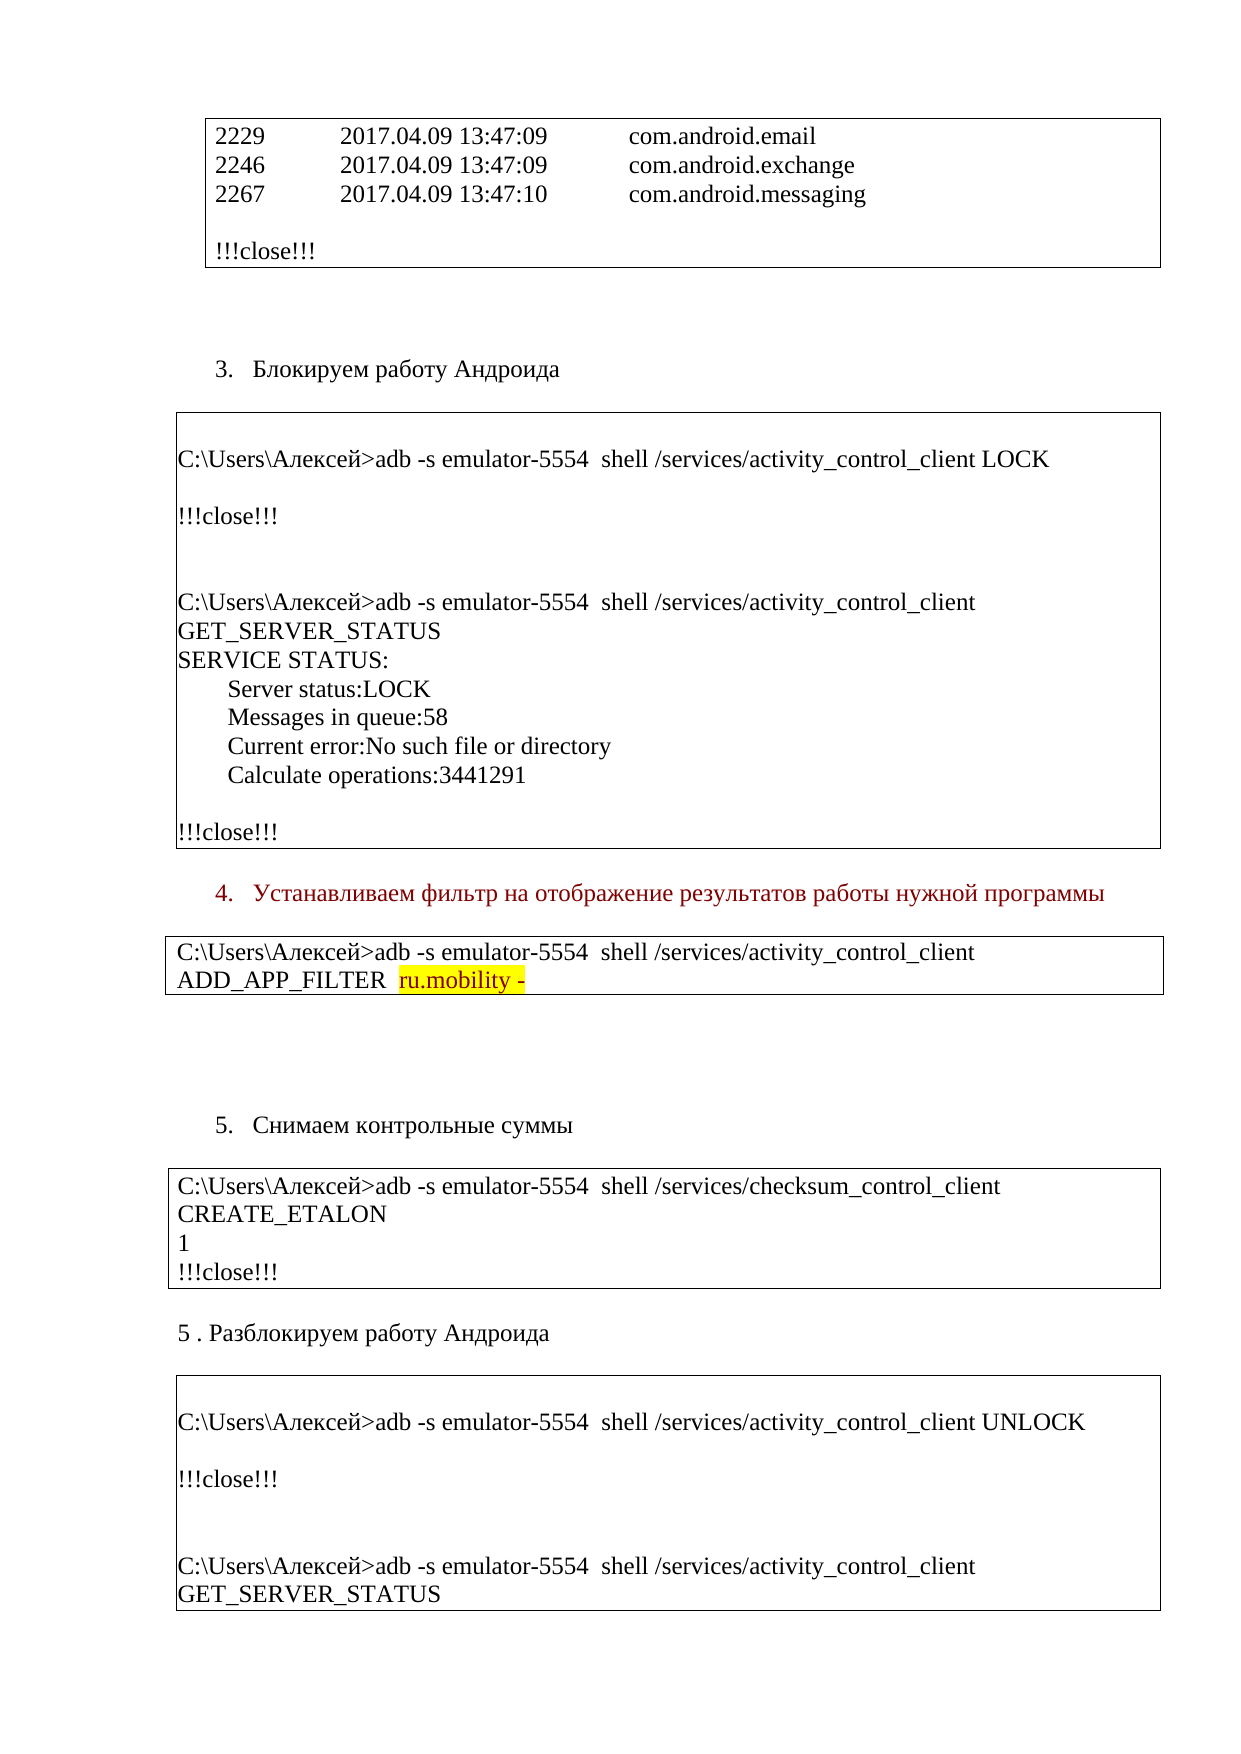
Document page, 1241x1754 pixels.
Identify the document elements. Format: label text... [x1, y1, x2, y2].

text !!!close!!! [177, 1464, 1152, 1493]
text 2267 2017.04.09 13:47:10 com.android.messaging [206, 176, 1160, 207]
text SERVICE STATUS: [177, 645, 1152, 674]
text Server status:LOCK [177, 674, 1152, 702]
text Messages in queue:58 [177, 702, 1152, 731]
text !!!close!!! [177, 814, 1160, 848]
text C:\Users\Алексей>adb -s emulator-5554 shell /services/activity_control_client GET_SERVER_STATUS [177, 1548, 1160, 1610]
table_header C:\Users\Алексей>adb -s emulator-5554 shell /services/activity_control_client ADD_APP_FILTER ru.mobility - [166, 937, 1163, 994]
text 1 [177, 1228, 1152, 1254]
text 2229 2017.04.09 13:47:09 com.android.email [206, 119, 1160, 147]
text !!!close!!! [206, 233, 1160, 267]
text !!!close!!! [177, 501, 1152, 530]
text C:\Users\Алексей>adb -s emulator-5554 shell /services/activity_control_client GET_SERVER_STATUS [177, 587, 1152, 645]
text C:\Users\Алексей>adb -s emulator-5554 shell /services/checksum_control_client CREATE_ETALON [169, 1169, 1160, 1228]
text 2246 2017.04.09 13:47:09 com.android.exchange [206, 147, 1160, 176]
text C:\Users\Алексей>adb -s emulator-5554 shell /services/activity_control_client LOCK [177, 444, 1152, 472]
list Блокируем работу Андроида [215, 354, 1152, 383]
text Current error:No such file or directory [177, 731, 1152, 760]
list Снимаем контрольные суммы [215, 1110, 1152, 1139]
text Calculate operations:3441291 [177, 760, 1152, 789]
text C:\Users\Алексей>adb -s emulator-5554 shell /services/activity_control_client UNLOCK [177, 1407, 1152, 1436]
text !!!close!!! [169, 1254, 1160, 1288]
text 5 . Разблокируем работу Андроида [177, 1318, 1152, 1346]
list Устанавливаем фильтр на отображение результатов работы нужной программы [215, 878, 1152, 907]
